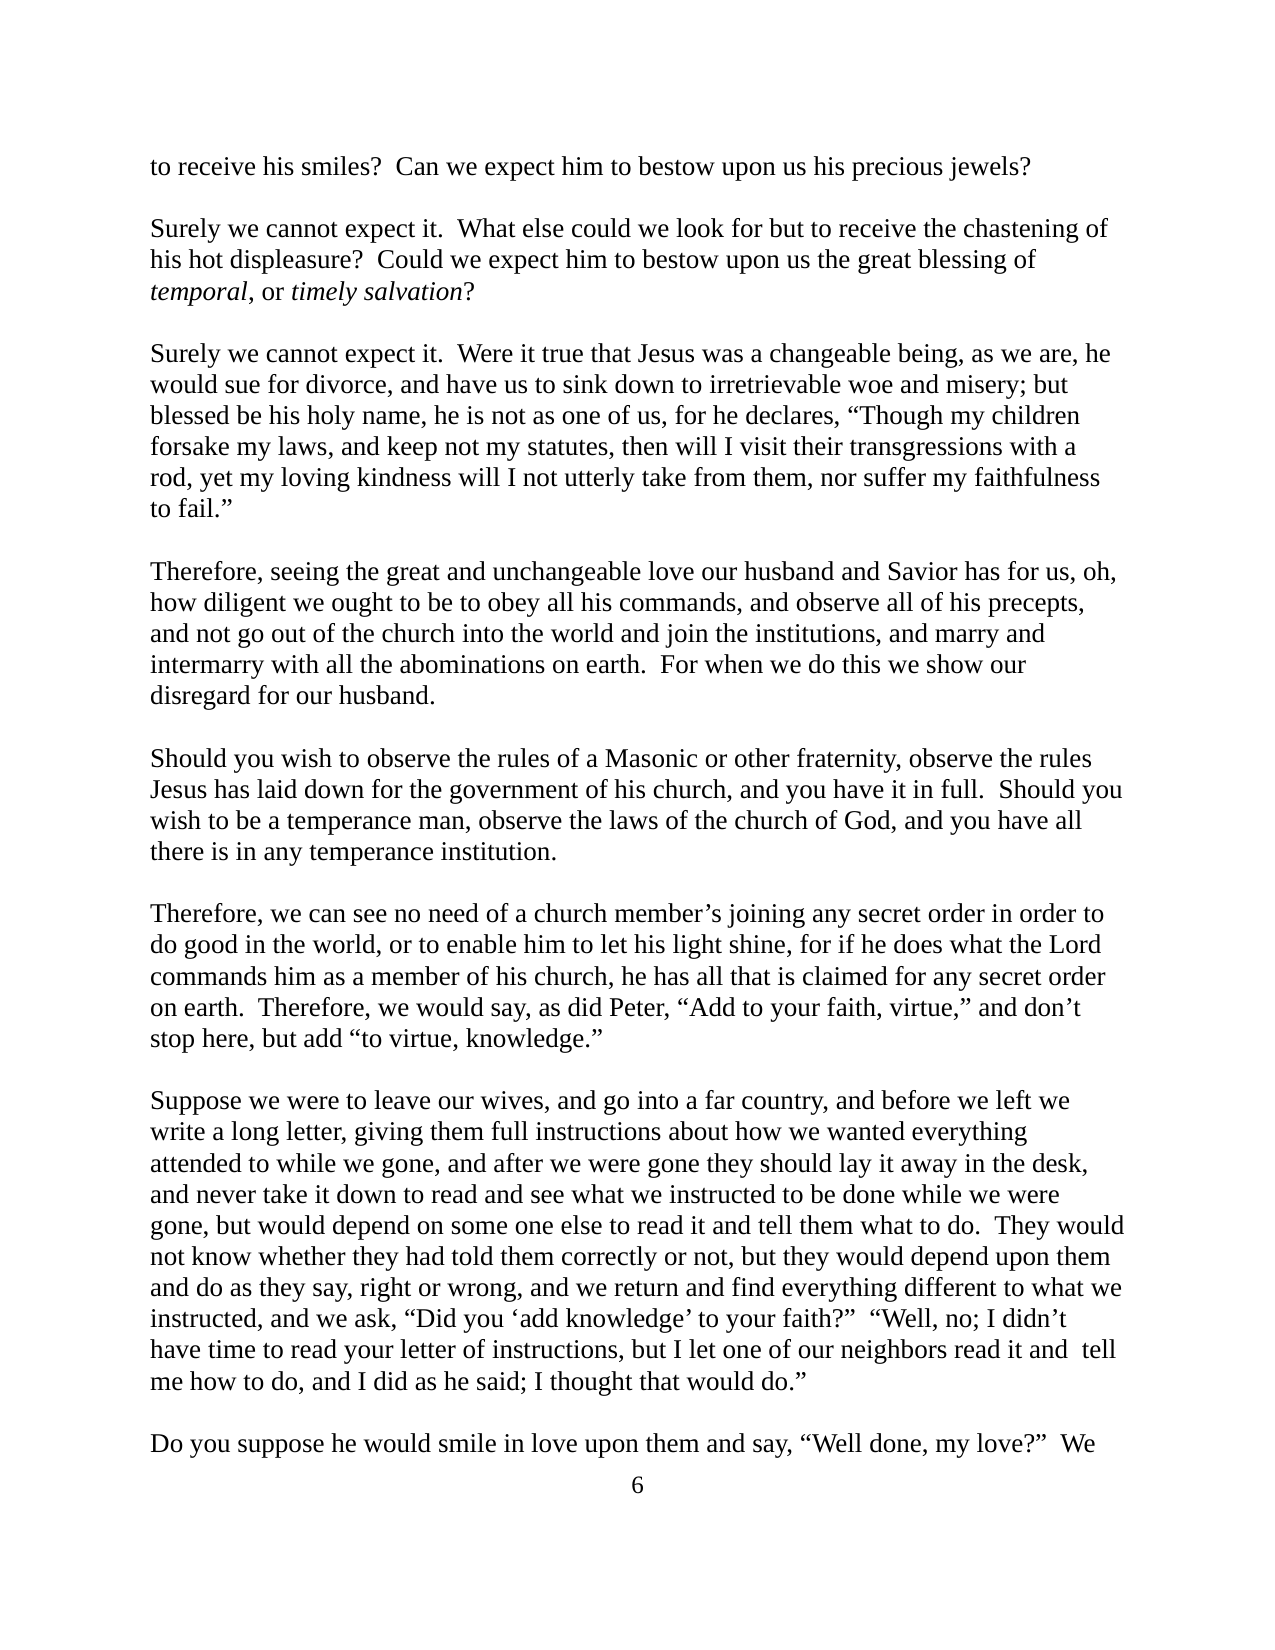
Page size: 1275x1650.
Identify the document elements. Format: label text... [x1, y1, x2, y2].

text Surely we cannot expect it. What else could we look for but to receive the chastening of his hot displeasure? Could we expect him to bestow upon us the great blessing of temporal, or timely salvation? [150, 212, 1125, 306]
text Do you suppose he would smile in love upon them and say, “Well done, my love?” We [150, 1427, 1125, 1458]
text Suppose we were to leave our wives, and go into a far country, and before we left we write a long letter, giving them full instructions about how we wanted everything attended to while we gone, and after we were gone they should lay it away in the desk, and never take it down to read and see what we instructed to be done while we were gone, but would depend on some one else to read it and tell them what to do. They would not know whether they had told them correctly or not, but they would depend upon them and do as they say, right or wrong, and we return and find everything different to what we instructed, and we ask, “Did you ‘add knowledge’ to your faith?” “Well, no; I didn’t have time to read your letter of instructions, but I let one of our neighbors read it and tell me how to do, and I did as he said; I thought that would do.” [150, 1084, 1125, 1396]
text to receive his smiles? Can we expect him to bestow upon us his precious jewels? [150, 150, 1125, 181]
text Therefore, we can see no need of a church member’s joining any secret order in order to do good in the world, or to enable him to let his light shine, for if he does what the Lord commands him as a member of his church, he has all that is claimed for any secret order on earth. Therefore, we would say, as did Peter, “Add to your faith, virtue,” and don’t stop here, but add “to virtue, knowledge.” [150, 897, 1125, 1053]
text Should you wish to observe the rules of a Masonic or other fraternity, observe the rules Jesus has laid down for the government of his church, and you have it in full. Should you wish to be a temperance man, observe the laws of the church of God, and you have all there is in any temperance institution. [150, 742, 1125, 866]
text Surely we cannot expect it. Were it true that Jesus was a changeable being, as we are, he would sue for divorce, and have us to sink down to irretrievable woe and misery; but blessed be his holy name, he is not as one of us, for he declares, “Though my children forsake my laws, and keep not my statutes, then will I visit their transgressions with a rod, yet my loving kindness will I not utterly take from them, nor suffer my faithfulness to fail.” [150, 337, 1125, 524]
text Therefore, seeing the great and unchangeable love our husband and Savior has for us, oh, how diligent we ought to be to obey all his commands, and observe all of his precepts, and not go out of the church into the world and join the institutions, and marry and intermarry with all the abominations on earth. For when we do this we show our disregard for our husband. [150, 555, 1125, 711]
